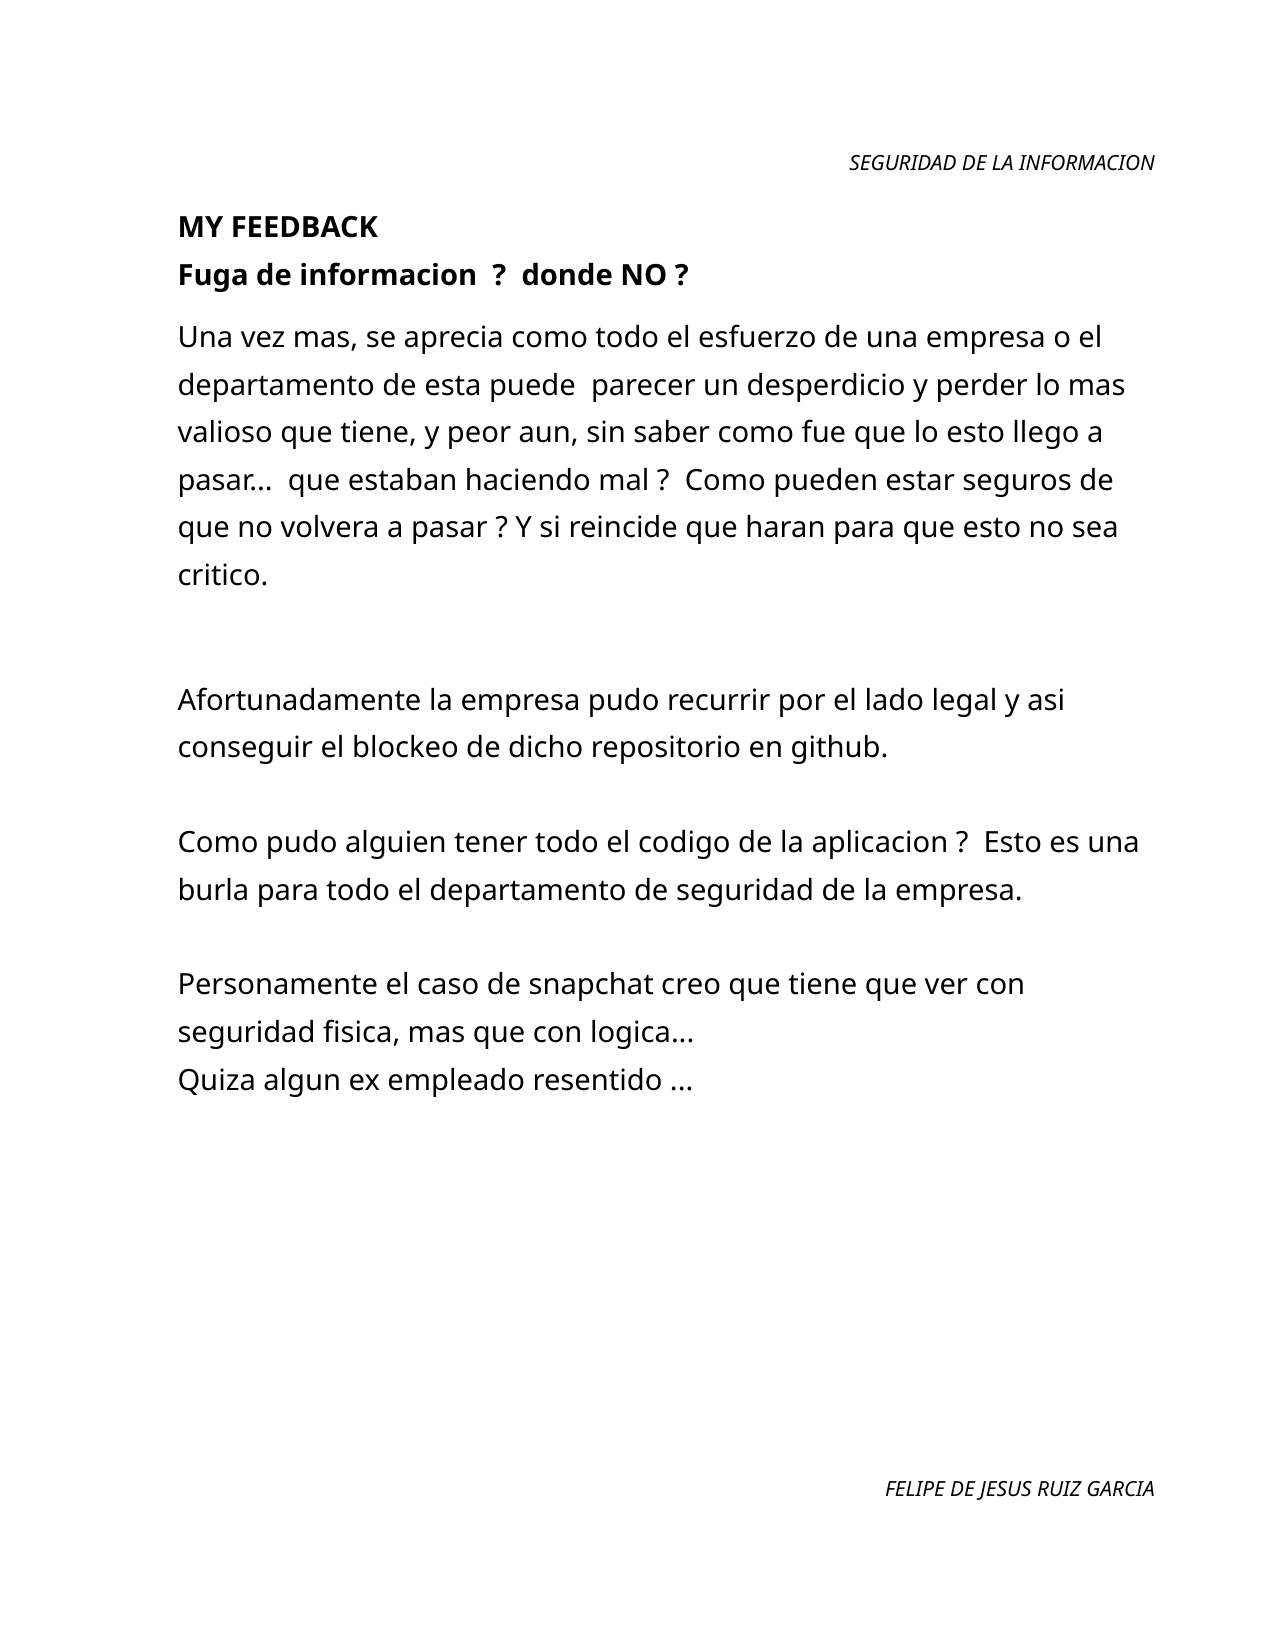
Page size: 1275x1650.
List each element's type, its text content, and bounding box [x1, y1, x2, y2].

text Afortunadamente la empresa pudo recurrir por el lado legal y asi conseguir el blockeo de dicho repositorio en github. Como pudo alguien tener todo el codigo de la aplicacion ? Esto es una burla para todo el departamento de seguridad de la empresa. [177, 679, 1157, 943]
text Personamente el caso de snapchat creo que tiene que ver con seguridad fisica, mas que con logica... Quiza algun ex empleado resentido ... [177, 964, 1157, 1098]
text Una vez mas, se aprecia como todo el esfuerzo de una empresa o el departamento de esta puede parecer un desperdicio y perder lo mas valioso que tiene, y peor aun, sin saber como fue que lo esto llego a pasar... que estaban haciendo mal ? Como pueden estar seguros de que no volvera a pasar ? Y si reincide que haran para que esto no sea critico. [177, 316, 1157, 594]
text MY FEEDBACK Fuga de informacion ? donde NO ? [177, 207, 1157, 294]
